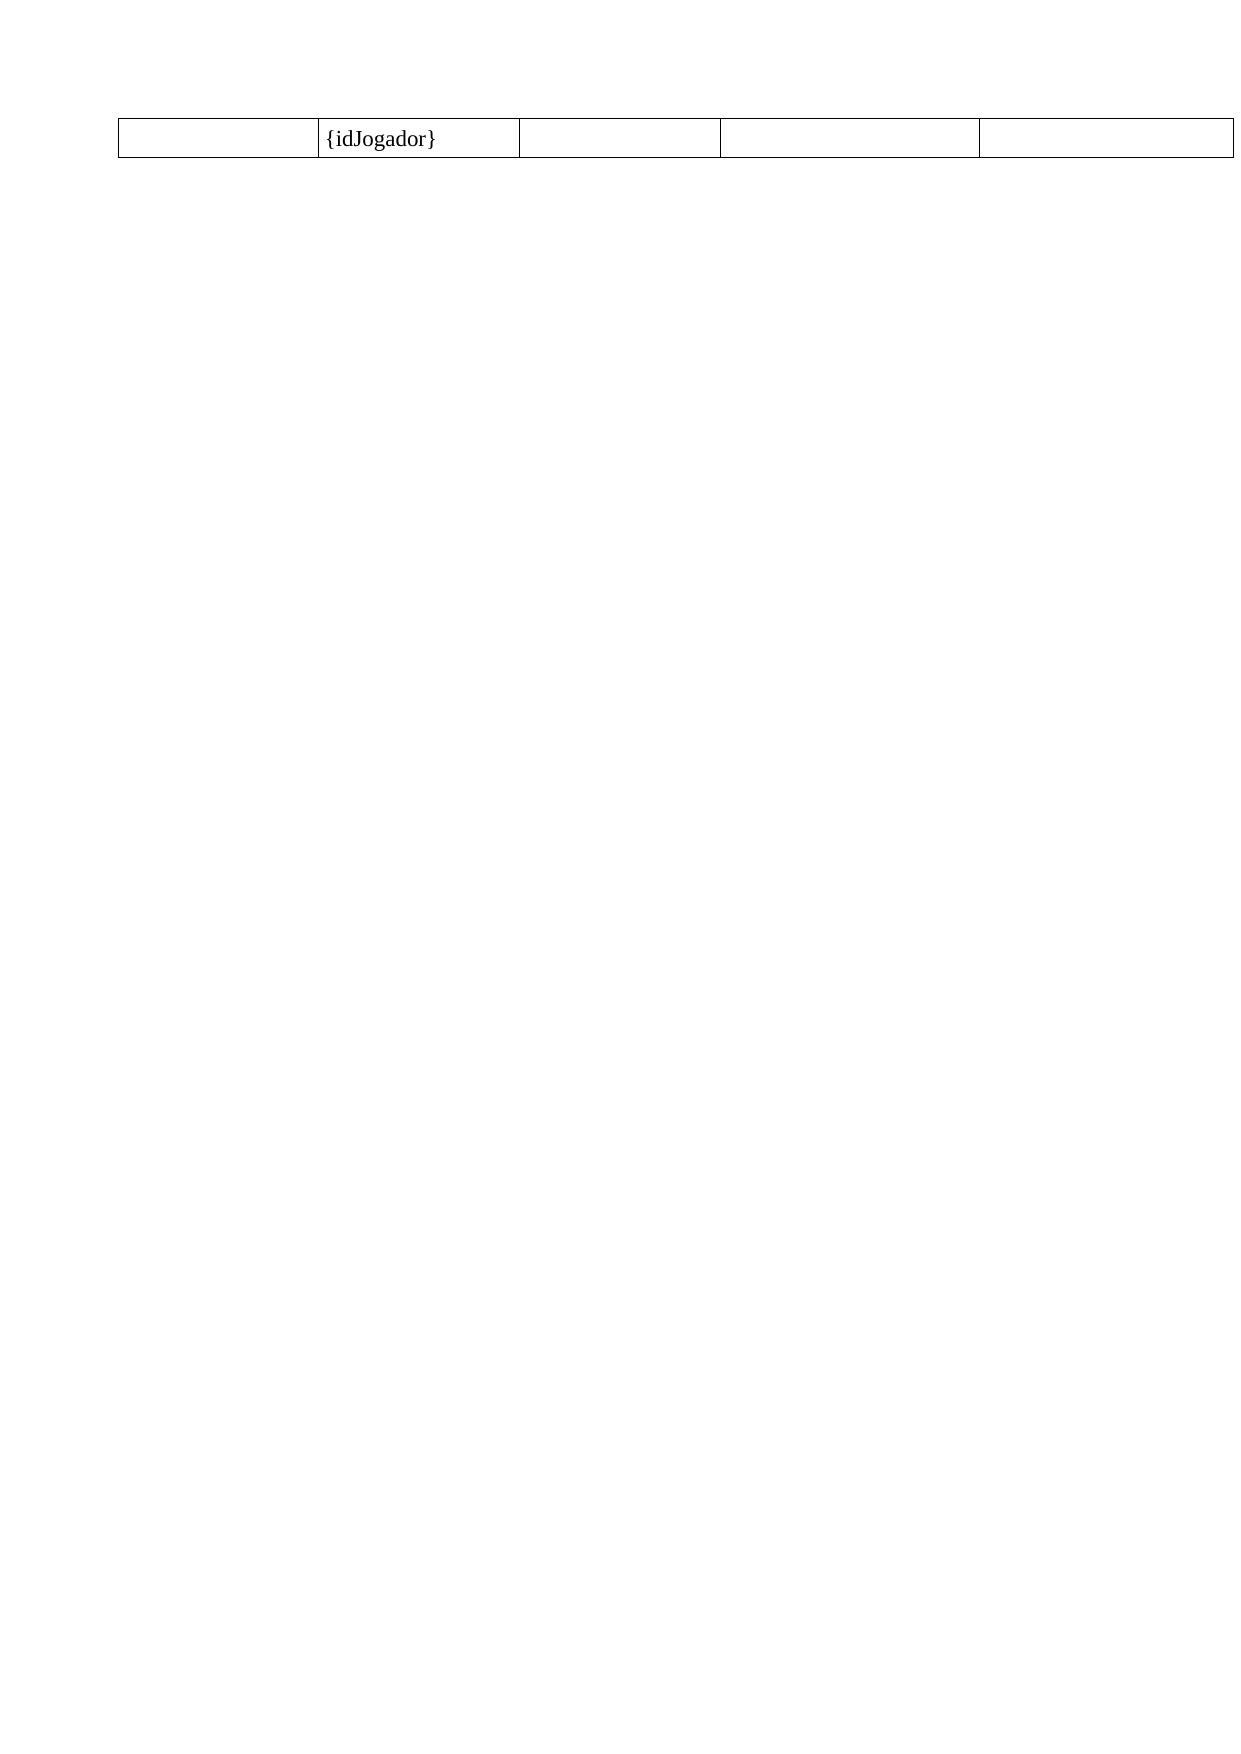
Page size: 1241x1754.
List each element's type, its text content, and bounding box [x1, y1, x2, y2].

table_cell [980, 119, 1233, 157]
table_cell {idJogador} [319, 119, 519, 157]
table_cell [119, 119, 318, 157]
table_cell [721, 119, 979, 157]
table_cell [520, 119, 720, 157]
